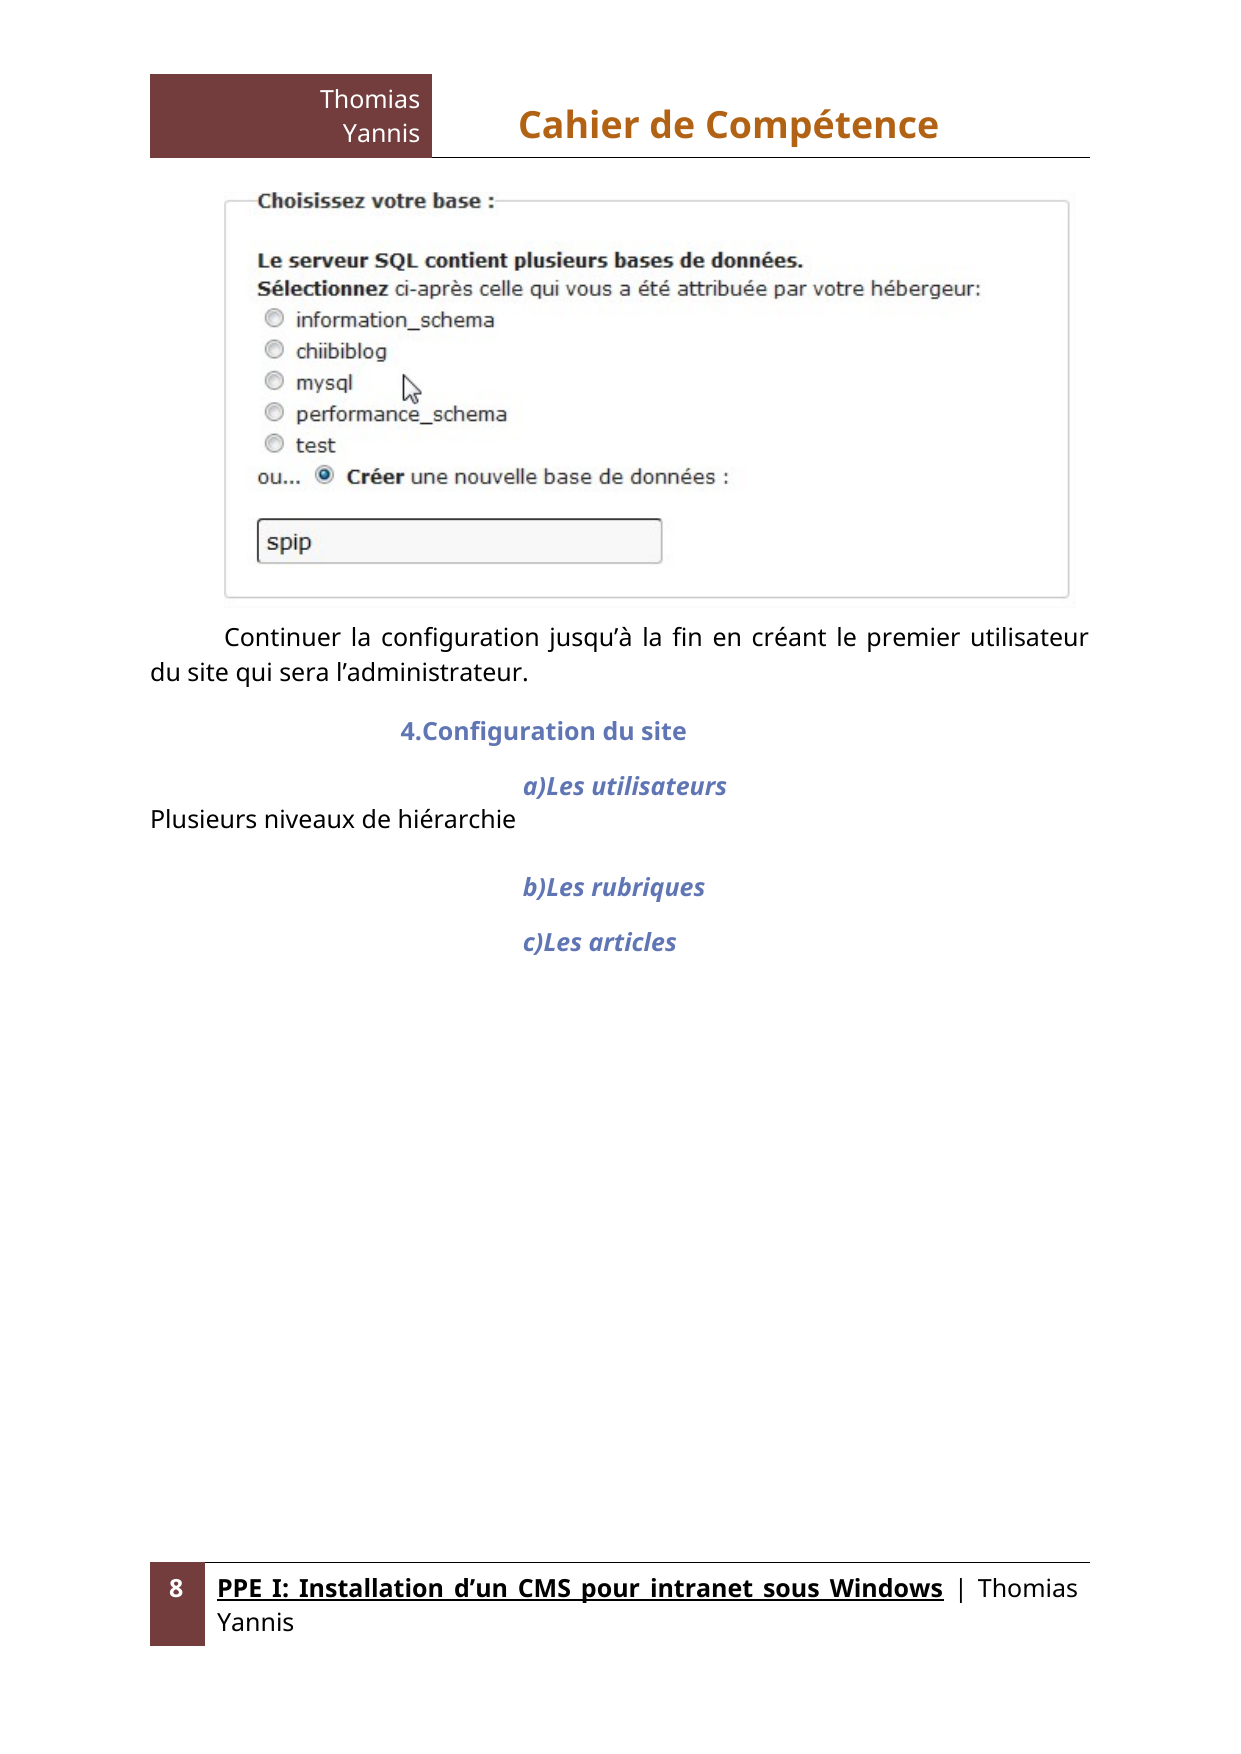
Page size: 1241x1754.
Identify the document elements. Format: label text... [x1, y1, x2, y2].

subtitle Configuration du site [250, 713, 1090, 747]
text Plusieurs niveaux de hiérarchie [150, 802, 1090, 836]
subtitle Les articles [298, 924, 1090, 958]
text Continuer la configuration jusqu’à la fin en créant le premier utilisateur du site qui sera l’administrateur. [150, 620, 1090, 688]
subtitle Les utilisateurs [298, 768, 1090, 802]
subtitle Les rubriques [298, 869, 1090, 904]
